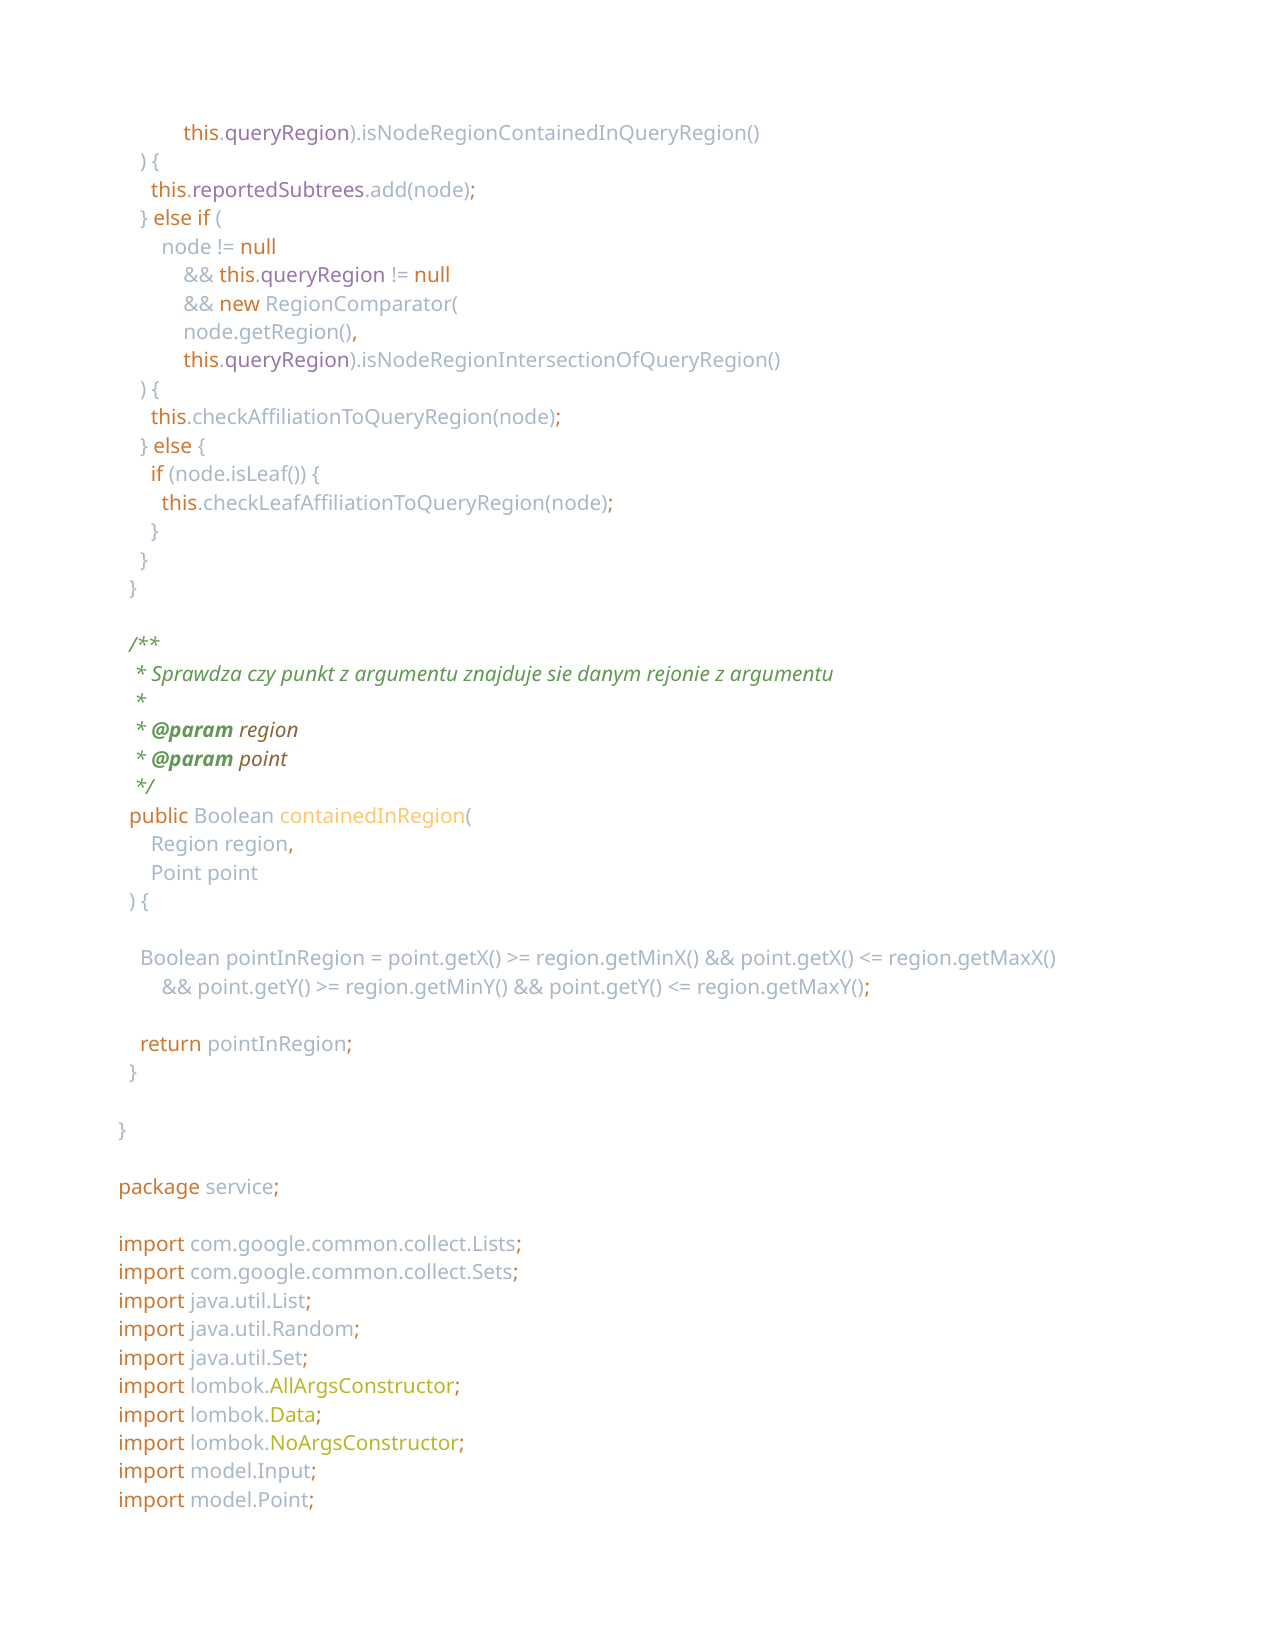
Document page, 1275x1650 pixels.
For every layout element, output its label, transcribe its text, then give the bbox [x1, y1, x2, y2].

text this.queryRegion).isNodeRegionContainedInQueryRegion() ) { this.reportedSubtrees.add(node); } else if ( node != null && this.queryRegion != null && new RegionComparator( node.getRegion(), this.queryRegion).isNodeRegionIntersectionOfQueryRegion() ) { this.checkAffiliationToQueryRegion(node); } else { if (node.isLeaf()) { this.checkLeafAffiliationToQueryRegion(node); } } } /** * Sprawdza czy punkt z argumentu znajduje sie danym rejonie z argumentu * * @param region * @param point */ public Boolean containedInRegion( Region region, Point point ) { Boolean pointInRegion = point.getX() >= region.getMinX() && point.getX() <= region.getMaxX() && point.getY() >= region.getMinY() && point.getY() <= region.getMaxY(); return pointInRegion; } } [118, 118, 1157, 1172]
text package service; import com.google.common.collect.Lists; import com.google.common.collect.Sets; import java.util.List; import java.util.Random; import java.util.Set; import lombok.AllArgsConstructor; import lombok.Data; import lombok.NoArgsConstructor; import model.Input; import model.Point; [118, 1172, 1157, 1513]
